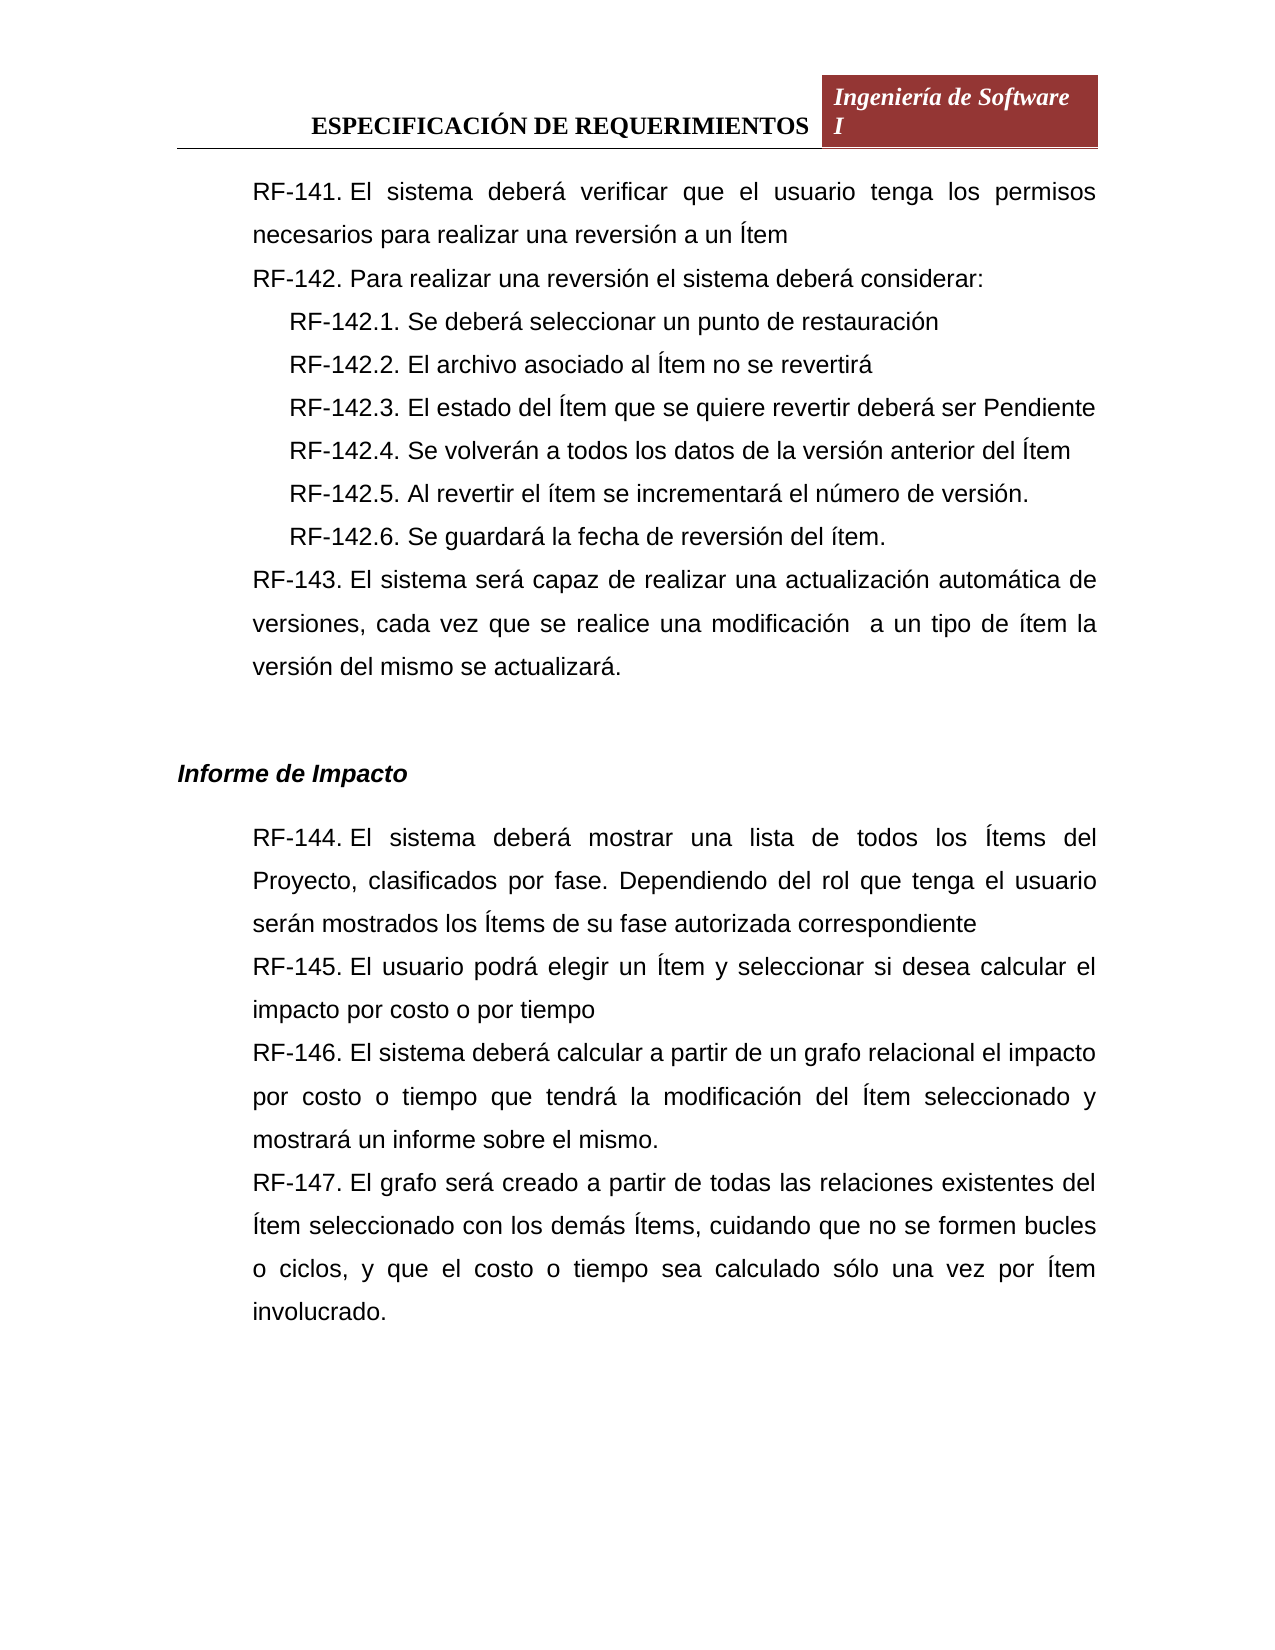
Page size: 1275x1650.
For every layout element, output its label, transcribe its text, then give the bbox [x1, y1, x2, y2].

list Se volverán a todos los datos de la versión anterior del Ítem [289, 436, 1098, 465]
list El estado del Ítem que se quiere revertir deberá ser Pendiente [289, 393, 1098, 422]
list El archivo asociado al Ítem no se revertirá [289, 350, 1098, 378]
list Para realizar una reversión el sistema deberá considerar: [177, 263, 1098, 292]
list Se guardará la fecha de reversión del ítem. [289, 522, 1098, 551]
list El sistema deberá calcular a partir de un grafo relacional el impacto por costo o tiempo que tendrá la modificación del Ítem seleccionado y mostrará un informe sobre el mismo. [177, 1038, 1098, 1153]
list El sistema será capaz de realizar una actualización automática de versiones, cada vez que se realice una modificación a un tipo de ítem la versión del mismo se actualizará. [177, 565, 1098, 680]
list El grafo será creado a partir de todas las relaciones existentes del Ítem seleccionado con los demás Ítems, cuidando que no se formen bucles o ciclos, y que el costo o tiempo sea calculado sólo una vez por Ítem involucrado. [177, 1168, 1098, 1326]
list Se deberá seleccionar un punto de restauración [289, 307, 1098, 335]
list Al revertir el ítem se incrementará el número de versión. [289, 479, 1098, 508]
list El usuario podrá elegir un Ítem y seleccionar si desea calcular el impacto por costo o por tiempo [177, 952, 1098, 1024]
list El sistema deberá mostrar una lista de todos los Ítems del Proyecto, clasificados por fase. Dependiendo del rol que tenga el usuario serán mostrados los Ítems de su fase autorizada correspondiente [177, 823, 1098, 938]
list El sistema deberá verificar que el usuario tenga los permisos necesarios para realizar una reversión a un Ítem [177, 177, 1098, 249]
text Informe de Impacto [177, 759, 1098, 787]
